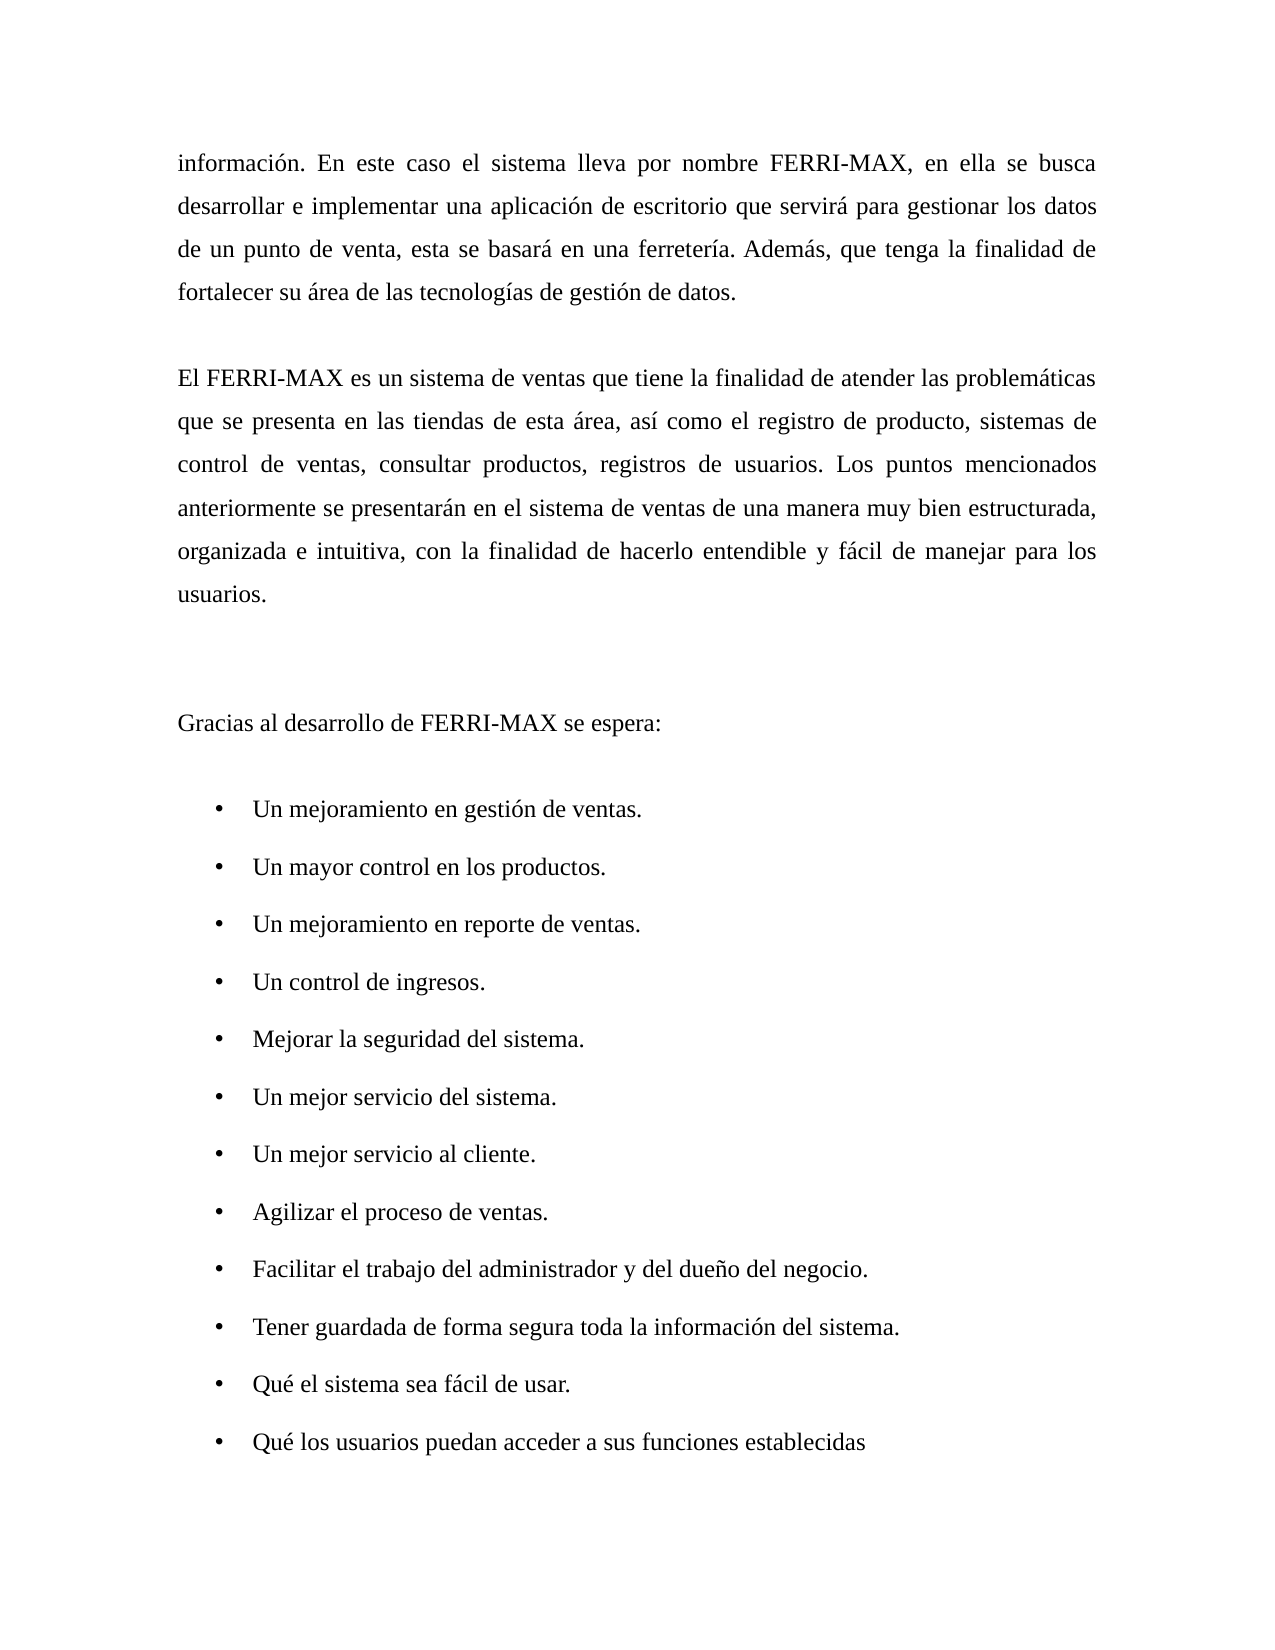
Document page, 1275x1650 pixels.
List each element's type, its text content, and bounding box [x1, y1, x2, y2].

list Un mejoramiento en gestión de ventas. [215, 794, 1098, 823]
list Un mayor control en los productos. [215, 852, 1098, 881]
list Un mejor servicio al cliente. [215, 1139, 1098, 1168]
list Un control de ingresos. [215, 967, 1098, 996]
list Qué el sistema sea fácil de usar. [215, 1369, 1098, 1398]
list Qué los usuarios puedan acceder a sus funciones establecidas [215, 1427, 1098, 1456]
list Mejorar la seguridad del sistema. [215, 1024, 1098, 1053]
list Un mejor servicio del sistema. [215, 1082, 1098, 1111]
text Gracias al desarrollo de FERRI-MAX se espera: [177, 708, 1098, 737]
list Un mejoramiento en reporte de ventas. [215, 909, 1098, 938]
text El FERRI-MAX es un sistema de ventas que tiene la finalidad de atender las problemáticas que se presenta en las tiendas de esta área, así como el registro de producto, sistemas de control de ventas, consultar productos, registros de usuarios. Los puntos mencionados anteriormente se presentarán en el sistema de ventas de una manera muy bien estructurada, organizada e intuitiva, con la finalidad de hacerlo entendible y fácil de manejar para los usuarios. [177, 363, 1098, 608]
list Agilizar el proceso de ventas. [215, 1197, 1098, 1226]
list Tener guardada de forma segura toda la información del sistema. [215, 1312, 1098, 1341]
list Facilitar el trabajo del administrador y del dueño del negocio. [215, 1254, 1098, 1283]
text información. En este caso el sistema lleva por nombre FERRI-MAX, en ella se busca desarrollar e implementar una aplicación de escritorio que servirá para gestionar los datos de un punto de venta, esta se basará en una ferretería. Además, que tenga la finalidad de fortalecer su área de las tecnologías de gestión de datos. [177, 148, 1098, 306]
